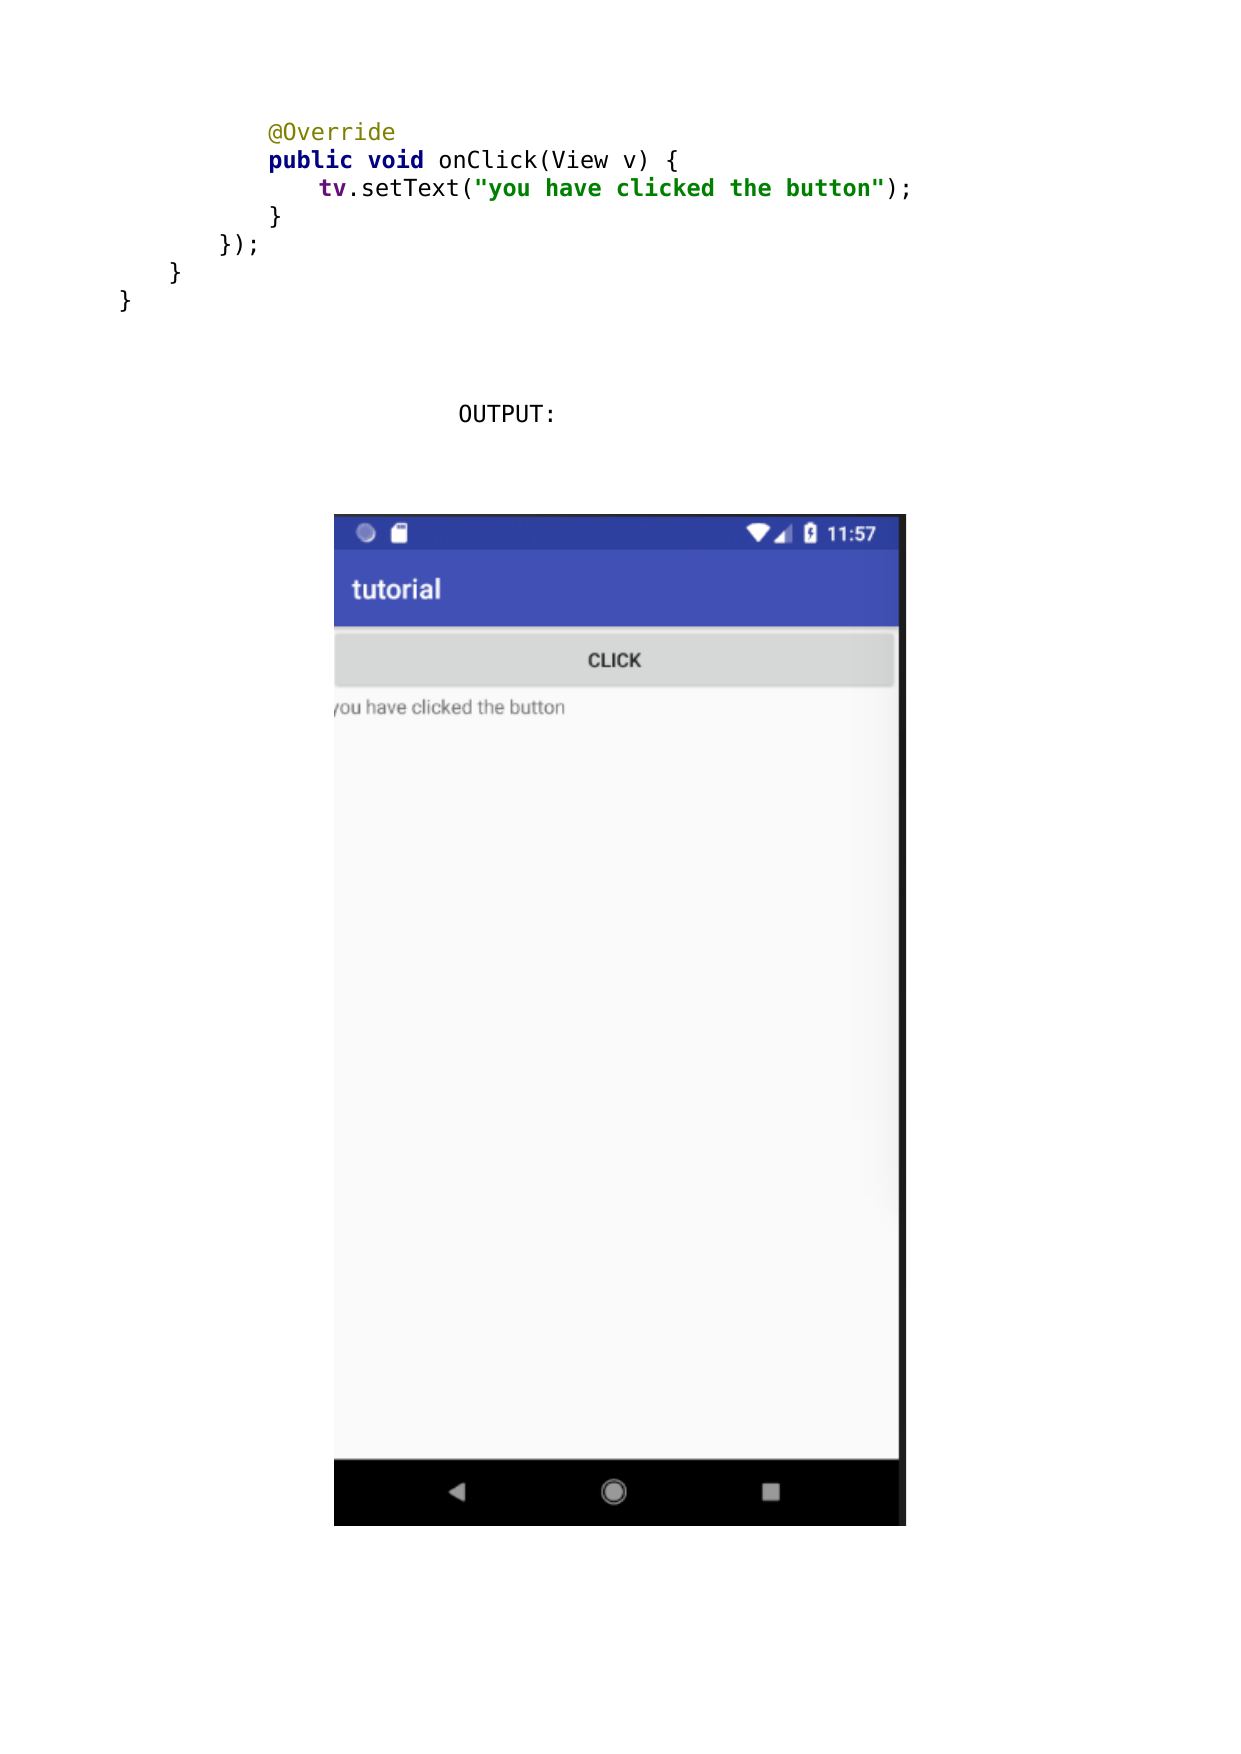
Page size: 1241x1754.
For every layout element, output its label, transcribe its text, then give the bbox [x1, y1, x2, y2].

text } [118, 287, 1122, 314]
text OUTPUT: [118, 401, 1122, 428]
text } [118, 259, 1122, 287]
text tv.setText("you have clicked the button"); [118, 174, 1122, 202]
text @Override [118, 118, 1122, 146]
text } [118, 202, 1122, 231]
text public void onClick(View v) { [118, 146, 1122, 174]
picture [334, 514, 907, 1526]
text }); [118, 231, 1122, 259]
